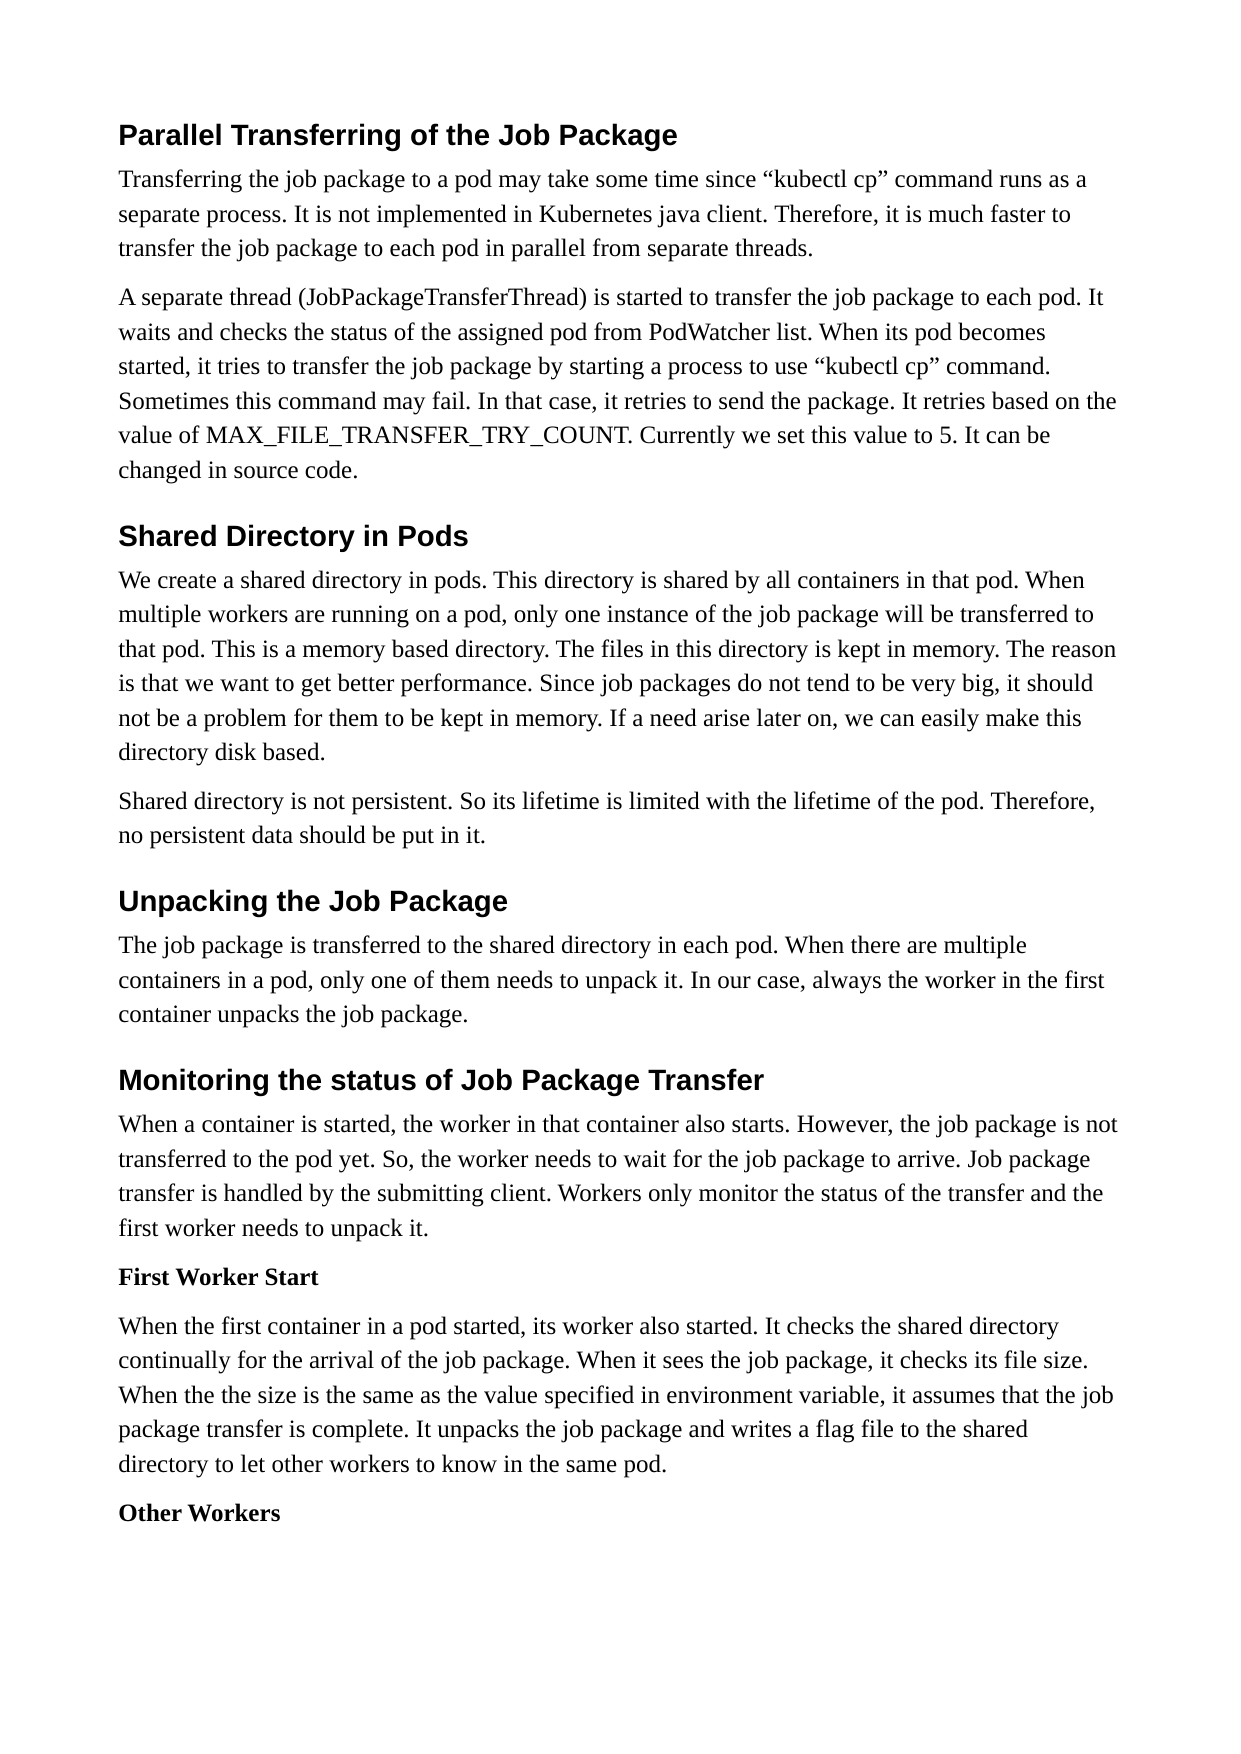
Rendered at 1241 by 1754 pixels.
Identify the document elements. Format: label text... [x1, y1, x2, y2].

text First Worker Start [118, 1262, 1122, 1291]
text Other Workers [118, 1498, 1122, 1527]
subtitle Unpacking the Job Package [118, 884, 1122, 918]
text A separate thread (JobPackageTransferThread) is started to transfer the job package to each pod. It waits and checks the status of the assigned pod from PodWatcher list. When its pod becomes started, it tries to transfer the job package by starting a process to use “kubectl cp” command. Sometimes this command may fail. In that case, it retries to send the package. It retries based on the value of MAX_FILE_TRANSFER_TRY_COUNT. Currently we set this value to 5. It can be changed in source code. [118, 282, 1122, 483]
text When the first container in a pod started, its worker also started. It checks the shared directory continually for the arrival of the job package. When it sees the job package, it checks its file size. When the the size is the same as the value specified in environment variable, it assumes that the job package transfer is complete. It unpacks the job package and writes a flag file to the shared directory to let other workers to know in the same pod. [118, 1311, 1122, 1478]
subtitle Parallel Transferring of the Job Package [118, 118, 1122, 152]
text When a container is started, the worker in that container also starts. However, the job package is not transferred to the pod yet. So, the worker needs to wait for the job package to arrive. Job package transfer is handled by the submitting client. Workers only monitor the status of the transfer and the first worker needs to unpack it. [118, 1109, 1122, 1242]
text We create a shared directory in pods. This directory is shared by all containers in that pod. When multiple workers are running on a pod, only one instance of the job package will be transferred to that pod. This is a memory based directory. The files in this directory is kept in memory. The reason is that we want to get better performance. Since job packages do not tend to be very big, it should not be a problem for them to be kept in memory. If a need arise later on, we can easily make this directory disk based. [118, 565, 1122, 766]
subtitle Monitoring the status of Job Package Transfer [118, 1063, 1122, 1097]
subtitle Shared Directory in Pods [118, 518, 1122, 552]
text The job package is transferred to the shared directory in each pod. When there are multiple containers in a pod, only one of them needs to unpack it. In our case, always the worker in the first container unpacks the job package. [118, 931, 1122, 1028]
text Transferring the job package to a pod may take some time since “kubectl cp” command runs as a separate process. It is not implemented in Kubernetes java client. Therefore, it is much faster to transfer the job package to each pod in parallel from separate threads. [118, 164, 1122, 262]
text Shared directory is not persistent. So its lifetime is limited with the lifetime of the pod. Therefore, no persistent data should be put in it. [118, 786, 1122, 849]
